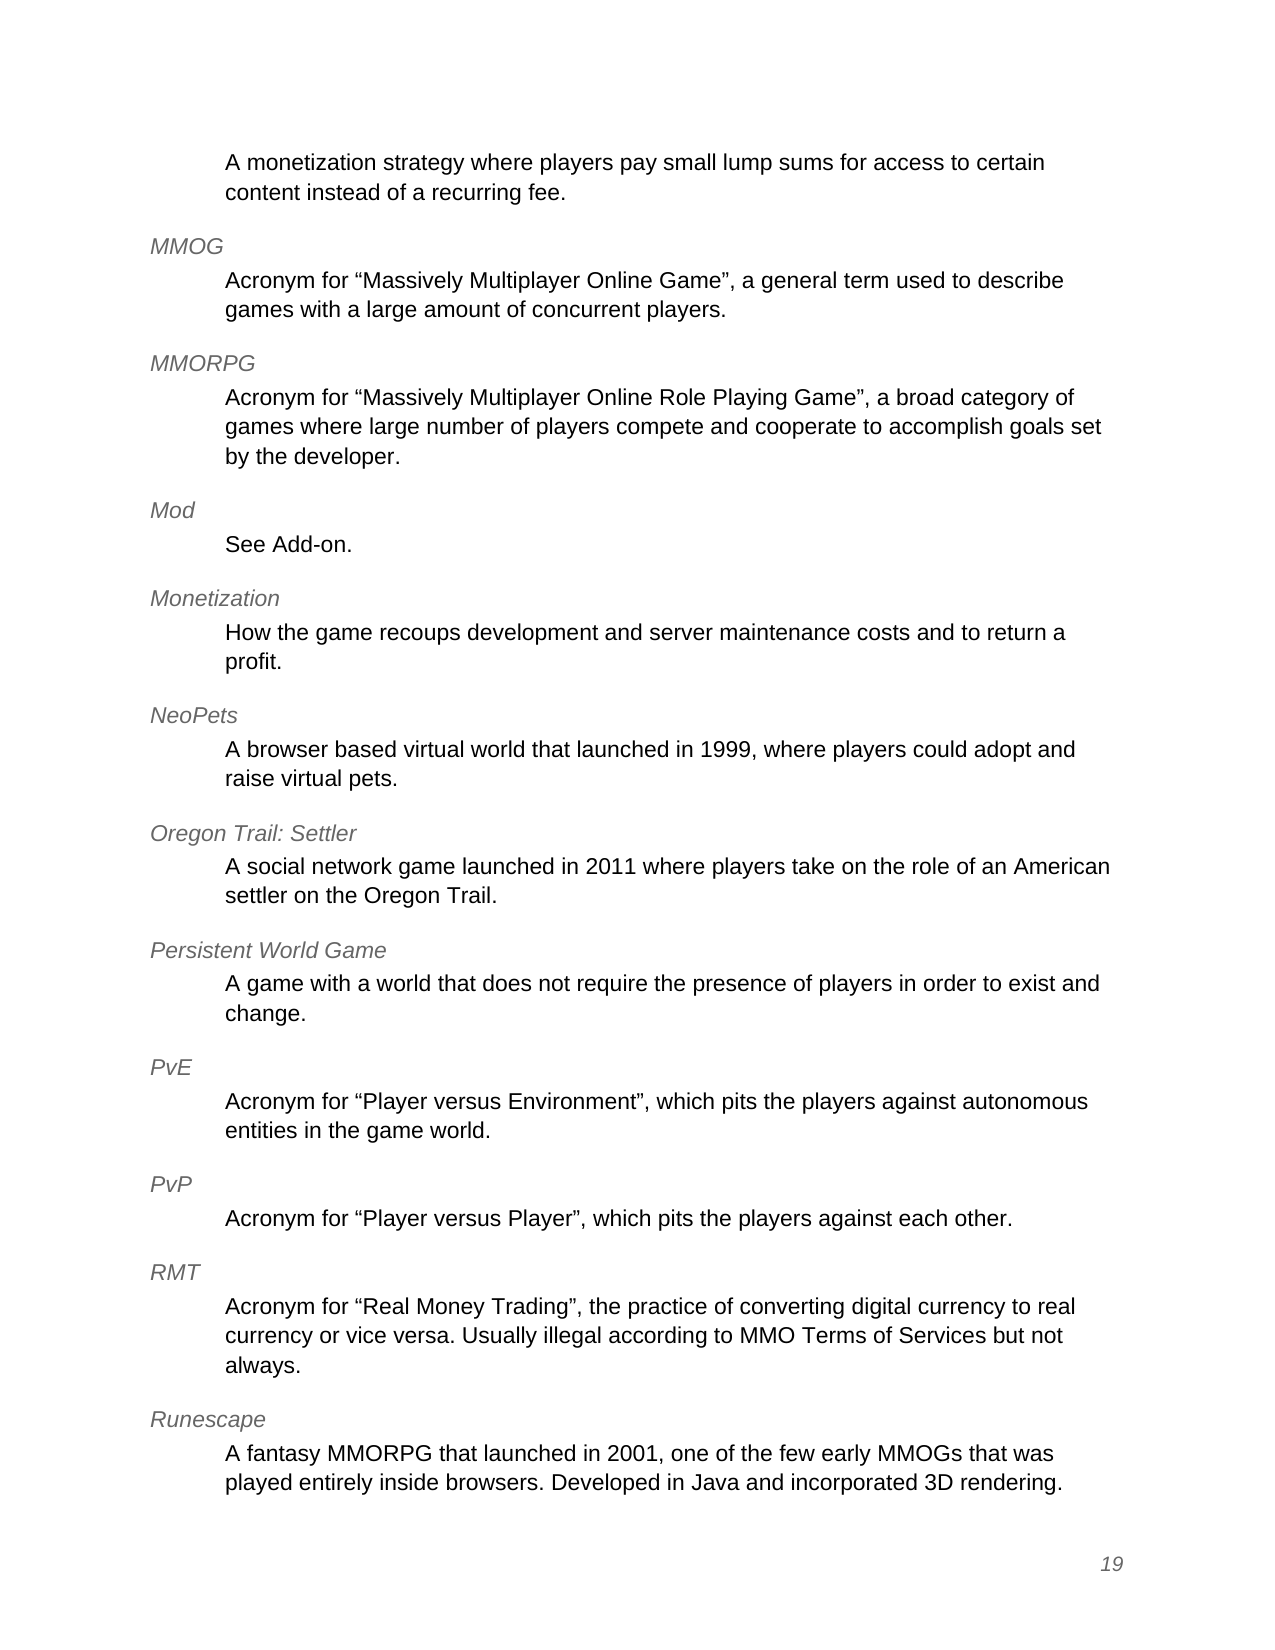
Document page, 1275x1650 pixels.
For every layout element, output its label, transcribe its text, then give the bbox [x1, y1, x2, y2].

subtitle Oregon Trail: Settler [150, 820, 1125, 846]
text Acronym for “Player versus Environment”, which pits the players against autonomous entities in the game world. [225, 1088, 1125, 1143]
text A social network game launched in 2011 where players take on the role of an American settler on the Oregon Trail. [225, 854, 1125, 909]
subtitle Runescape [150, 1407, 1125, 1432]
text Acronym for “Player versus Player”, which pits the players against each other. [225, 1206, 1125, 1231]
subtitle Persistent World Game [150, 937, 1125, 963]
subtitle MMOG [150, 234, 1125, 259]
text Acronym for “Massively Multiplayer Online Game”, a general term used to describe games with a large amount of concurrent players. [225, 267, 1125, 322]
text A fantasy MMORPG that launched in 2001, one of the few early MMOGs that was played entirely inside browsers. Developed in Java and incorporated 3D rendering. [225, 1440, 1125, 1495]
subtitle PvE [150, 1055, 1125, 1080]
text See Add-on. [225, 531, 1125, 557]
subtitle Mod [150, 498, 1125, 523]
text How the game recoups development and server maintenance costs and to return a profit. [225, 619, 1125, 674]
text A monetization strategy where players pay small lump sums for access to certain content instead of a recurring fee. [225, 150, 1125, 205]
text Acronym for “Massively Multiplayer Online Role Playing Game”, a broad category of games where large number of players compete and cooperate to accomplish goals set by the developer. [225, 384, 1125, 469]
text A browser based virtual world that launched in 1999, where players could adopt and raise virtual pets. [225, 736, 1125, 791]
text A game with a world that does not require the presence of players in order to exist and change. [225, 971, 1125, 1026]
subtitle MMORPG [150, 351, 1125, 377]
subtitle NeoPets [150, 703, 1125, 728]
subtitle Monetization [150, 586, 1125, 611]
text Acronym for “Real Money Trading”, the practice of converting digital currency to real currency or vice versa. Usually illegal according to MMO Terms of Services but not always. [225, 1293, 1125, 1378]
subtitle RMT [150, 1260, 1125, 1286]
subtitle PvP [150, 1172, 1125, 1198]
